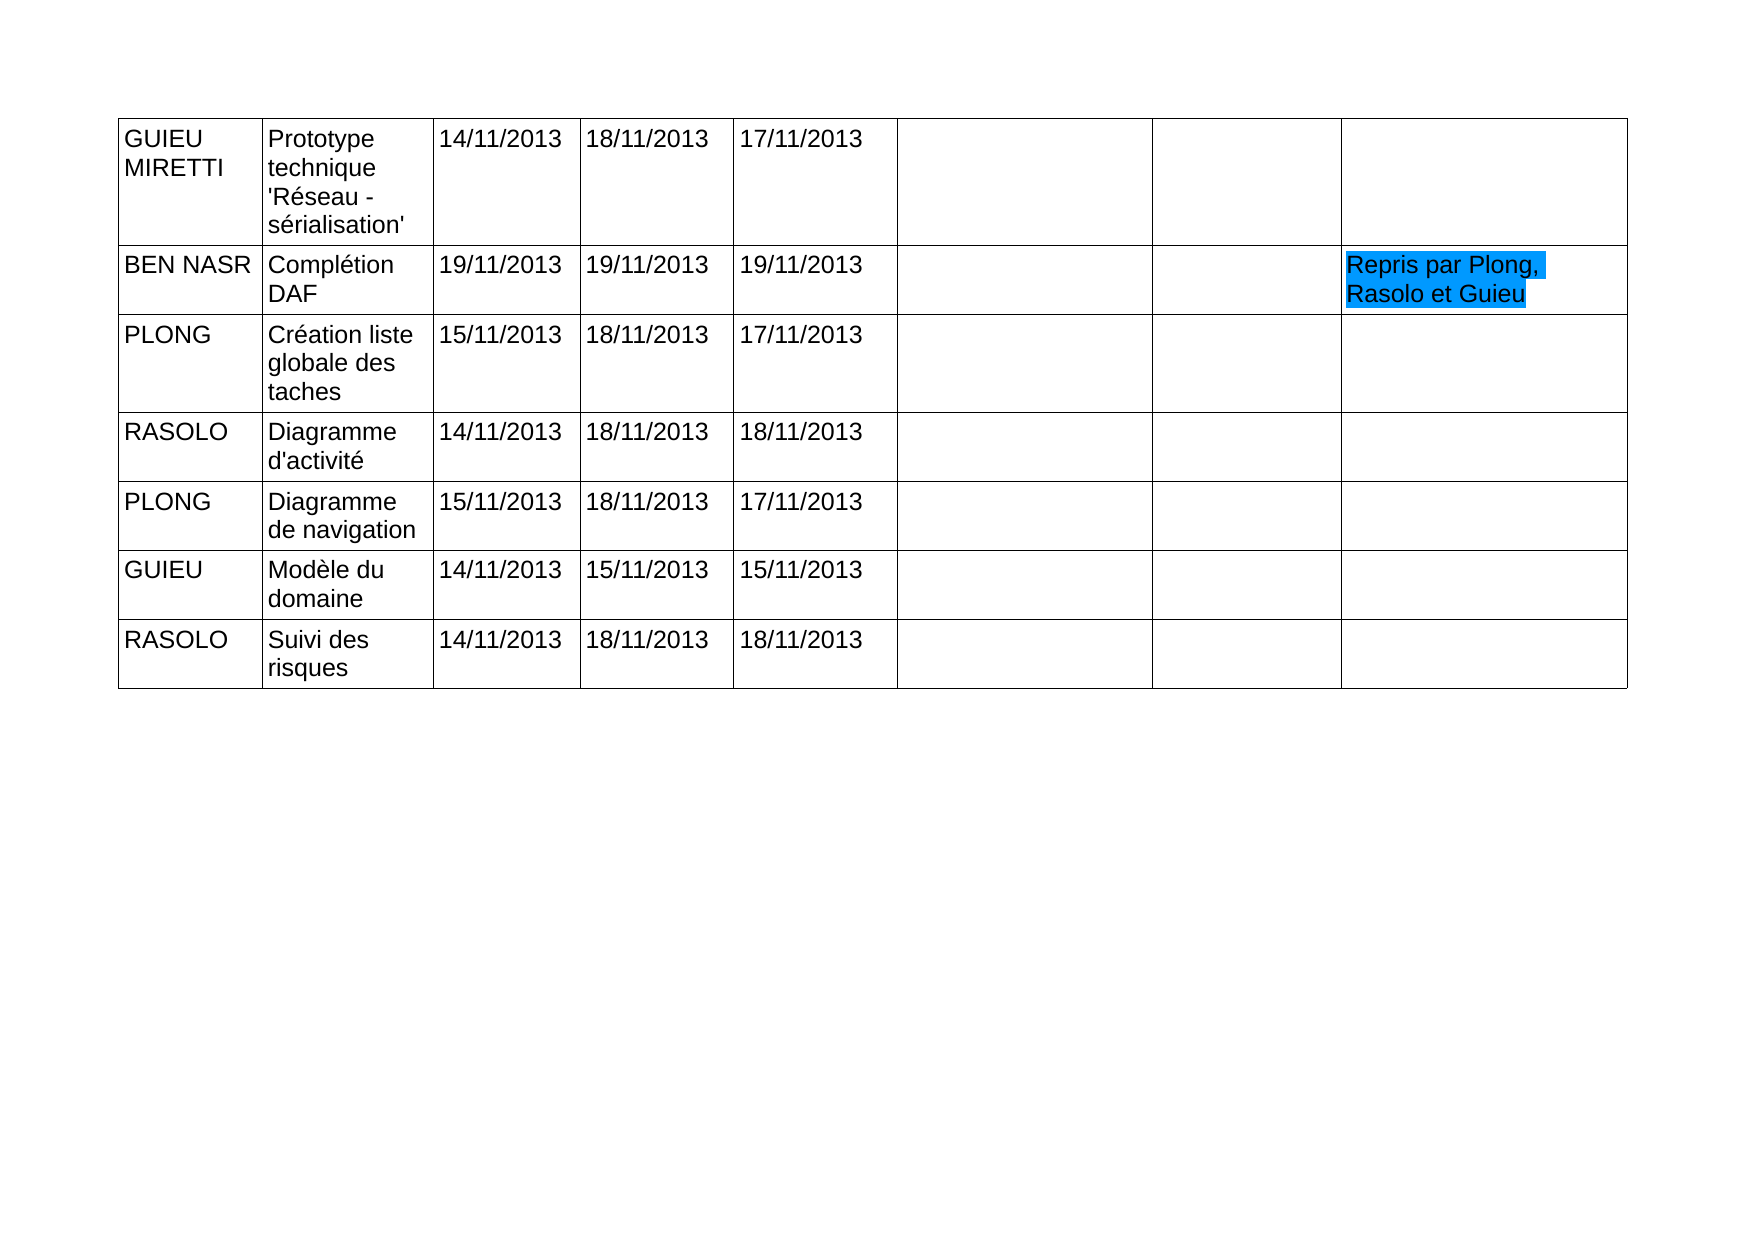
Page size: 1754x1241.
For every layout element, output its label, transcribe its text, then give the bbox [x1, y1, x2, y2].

table_cell 18/11/2013 [581, 119, 733, 245]
table_cell BEN NASR [119, 246, 262, 314]
table_cell [1153, 315, 1341, 412]
table_cell [1342, 315, 1627, 412]
table_cell [1153, 620, 1341, 688]
table_cell PLONG [119, 482, 262, 550]
table_cell 19/11/2013 [734, 246, 897, 314]
table_cell GUIEU MIRETTI [119, 119, 262, 245]
table_cell 15/11/2013 [434, 482, 580, 550]
table_cell Prototype technique 'Réseau - sérialisation' [263, 119, 433, 245]
table_cell 19/11/2013 [581, 246, 733, 314]
table_cell GUIEU [119, 551, 262, 619]
table_cell [898, 246, 1152, 314]
table_cell 19/11/2013 [434, 246, 580, 314]
table_cell [898, 551, 1152, 619]
table_cell Repris par Plong, Rasolo et Guieu [1342, 246, 1627, 314]
table_cell [1153, 119, 1341, 245]
table_cell [898, 620, 1152, 688]
table_cell 14/11/2013 [434, 119, 580, 245]
table_cell [898, 119, 1152, 245]
table_cell 18/11/2013 [581, 482, 733, 550]
table_cell 17/11/2013 [734, 482, 897, 550]
table_cell [1153, 246, 1341, 314]
table_cell 18/11/2013 [581, 413, 733, 481]
table_cell [1342, 413, 1627, 481]
table_cell Modèle du domaine [263, 551, 433, 619]
table_cell Diagramme d'activité [263, 413, 433, 481]
table_cell RASOLO [119, 620, 262, 688]
table_cell 15/11/2013 [581, 551, 733, 619]
table_cell Diagramme de navigation [263, 482, 433, 550]
table_cell 17/11/2013 [734, 119, 897, 245]
table_cell 18/11/2013 [734, 413, 897, 481]
table_cell 14/11/2013 [434, 551, 580, 619]
table_cell [1342, 482, 1627, 550]
table_cell [898, 482, 1152, 550]
table_cell [1342, 119, 1627, 245]
table_cell Complétion DAF [263, 246, 433, 314]
table_cell [1342, 620, 1627, 688]
table_cell Création liste globale des taches [263, 315, 433, 412]
table_cell 15/11/2013 [434, 315, 580, 412]
table_cell 18/11/2013 [581, 315, 733, 412]
table_cell 18/11/2013 [581, 620, 733, 688]
table_cell 15/11/2013 [734, 551, 897, 619]
table_cell [898, 413, 1152, 481]
table_cell [1153, 551, 1341, 619]
table_cell 14/11/2013 [434, 620, 580, 688]
table_cell 17/11/2013 [734, 315, 897, 412]
table_cell PLONG [119, 315, 262, 412]
table_cell 18/11/2013 [734, 620, 897, 688]
table_cell [1342, 551, 1627, 619]
table_cell [898, 315, 1152, 412]
table_cell [1153, 413, 1341, 481]
table_cell [1153, 482, 1341, 550]
table_cell 14/11/2013 [434, 413, 580, 481]
table_cell Suivi des risques [263, 620, 433, 688]
table_cell RASOLO [119, 413, 262, 481]
